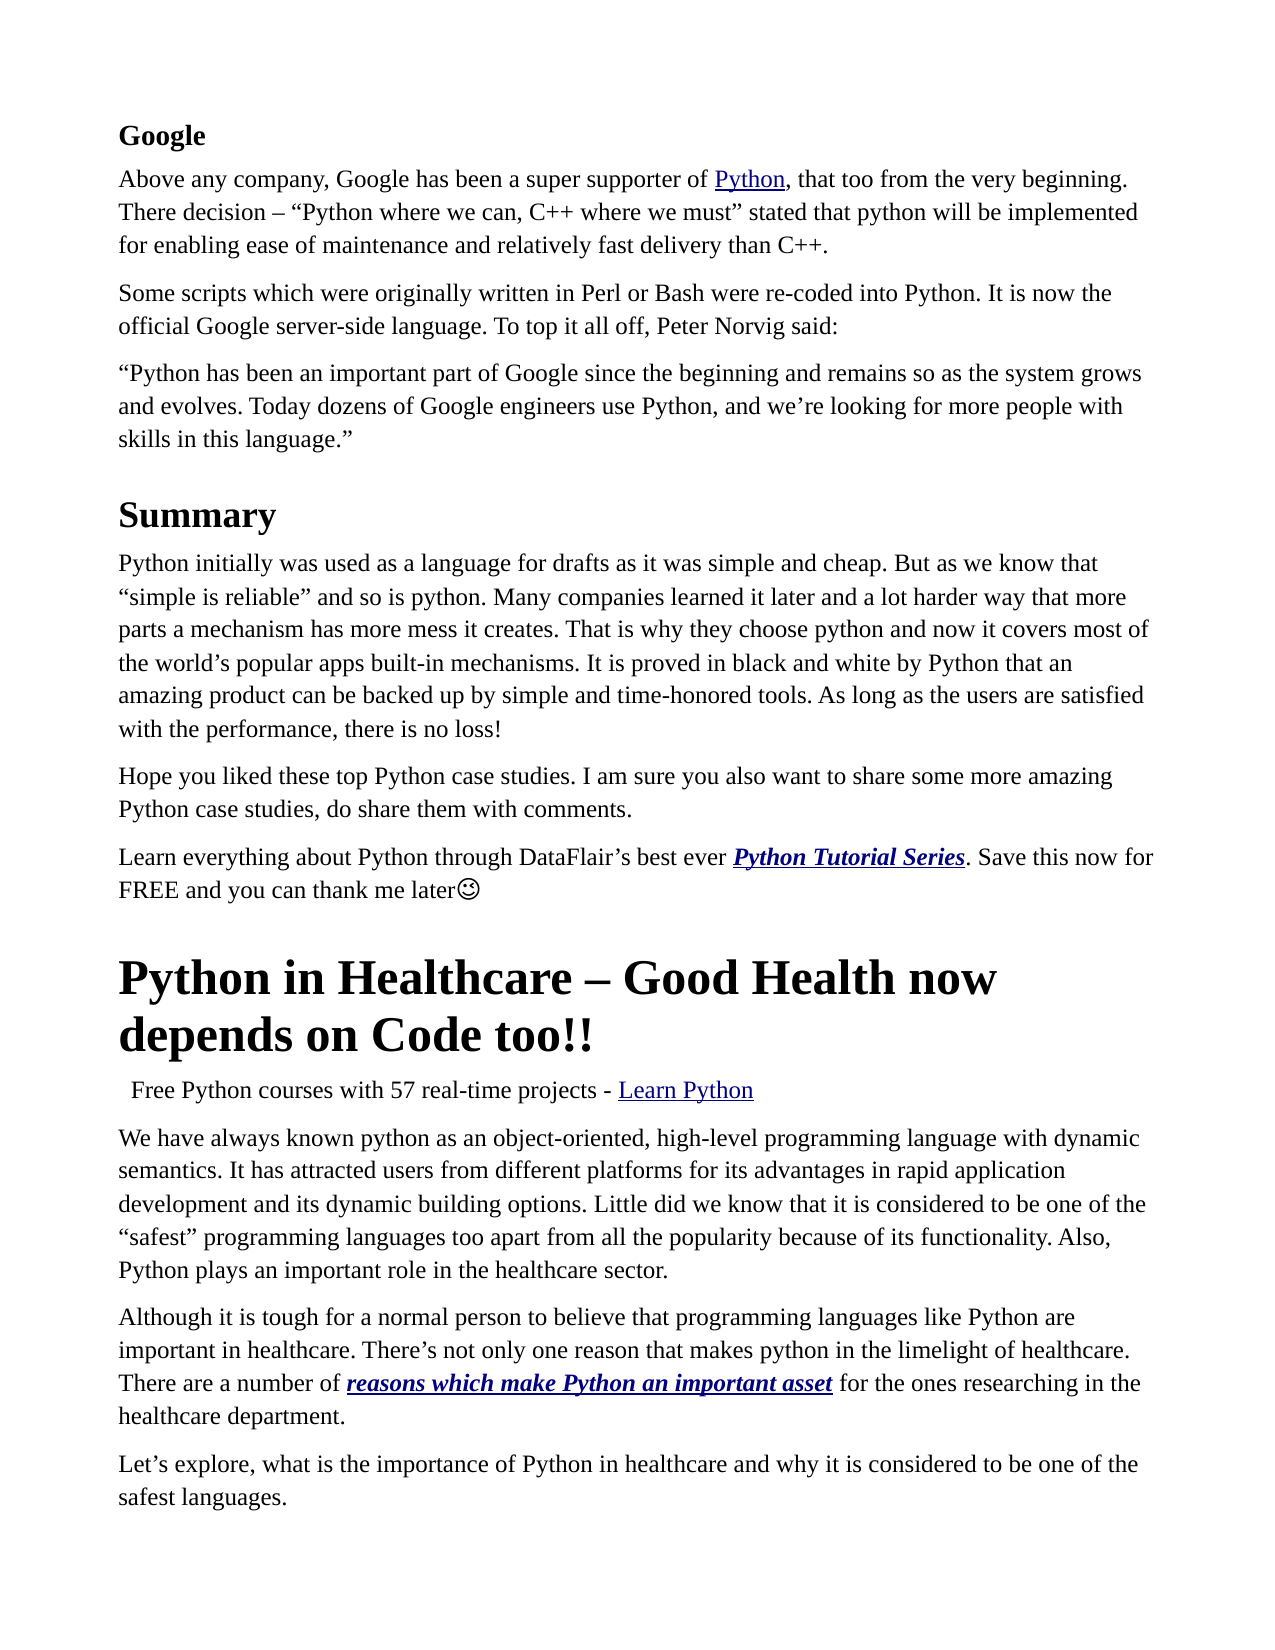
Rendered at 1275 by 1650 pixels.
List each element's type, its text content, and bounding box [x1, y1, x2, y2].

text Let’s explore, what is the importance of Python in healthcare and why it is considered to be one of the safest languages. [118, 1449, 1157, 1511]
subtitle Python in Healthcare – Good Health now depends on Code too!! [118, 947, 1157, 1062]
text Although it is tough for a normal person to believe that programming languages like Python are important in healthcare. There’s not only one reason that makes python in the limelight of healthcare. There are a number of reasons which make Python an important asset for the ones researching in the healthcare department. [118, 1302, 1157, 1430]
text Free Python courses with 57 real-time projects - Learn Python [131, 1075, 1144, 1104]
text Hope you liked these top Python case studies. I am sure you also want to share some more amazing Python case studies, do share them with comments. [118, 761, 1157, 823]
subtitle Summary [118, 493, 1157, 536]
text Some scripts which were originally written in Perl or Bash were re-coded into Python. It is now the official Google server-side language. To top it all off, Peter Norvig said: [118, 278, 1157, 339]
subtitle Google [118, 118, 1157, 152]
text We have always known python as an object-oriented, high-level programming language with dynamic semantics. It has attracted users from different platforms for its advantages in rapid application development and its dynamic building options. Little did we know that it is considered to be one of the “safest” programming languages too apart from all the popularity because of its functionality. Also, Python plays an important role in the healthcare sector. [118, 1123, 1157, 1283]
text Above any company, Google has been a super supporter of Python, that too from the very beginning. There decision – “Python where we can, C++ where we must” stated that python will be implemented for enabling ease of maintenance and relatively fast delivery than C++. [118, 164, 1157, 259]
text Learn everything about Python through DataFlair’s best ever Python Tutorial Series. Save this now for FREE and you can thank me later😉 [118, 842, 1157, 904]
text Python initially was used as a language for drafts as it was simple and cheap. But as we know that “simple is reliable” and so is python. Many companies learned it later and a lot harder way that more parts a mechanism has more mess it creates. That is why they choose python and now it covers most of the world’s popular apps built-in mechanisms. It is proved in black and white by Python that an amazing product can be backed up by simple and time-honored tools. As long as the users are satisfied with the performance, there is no loss! [118, 548, 1157, 742]
text “Python has been an important part of Google since the beginning and remains so as the system grows and evolves. Today dozens of Google engineers use Python, and we’re looking for more people with skills in this language.” [118, 358, 1157, 453]
